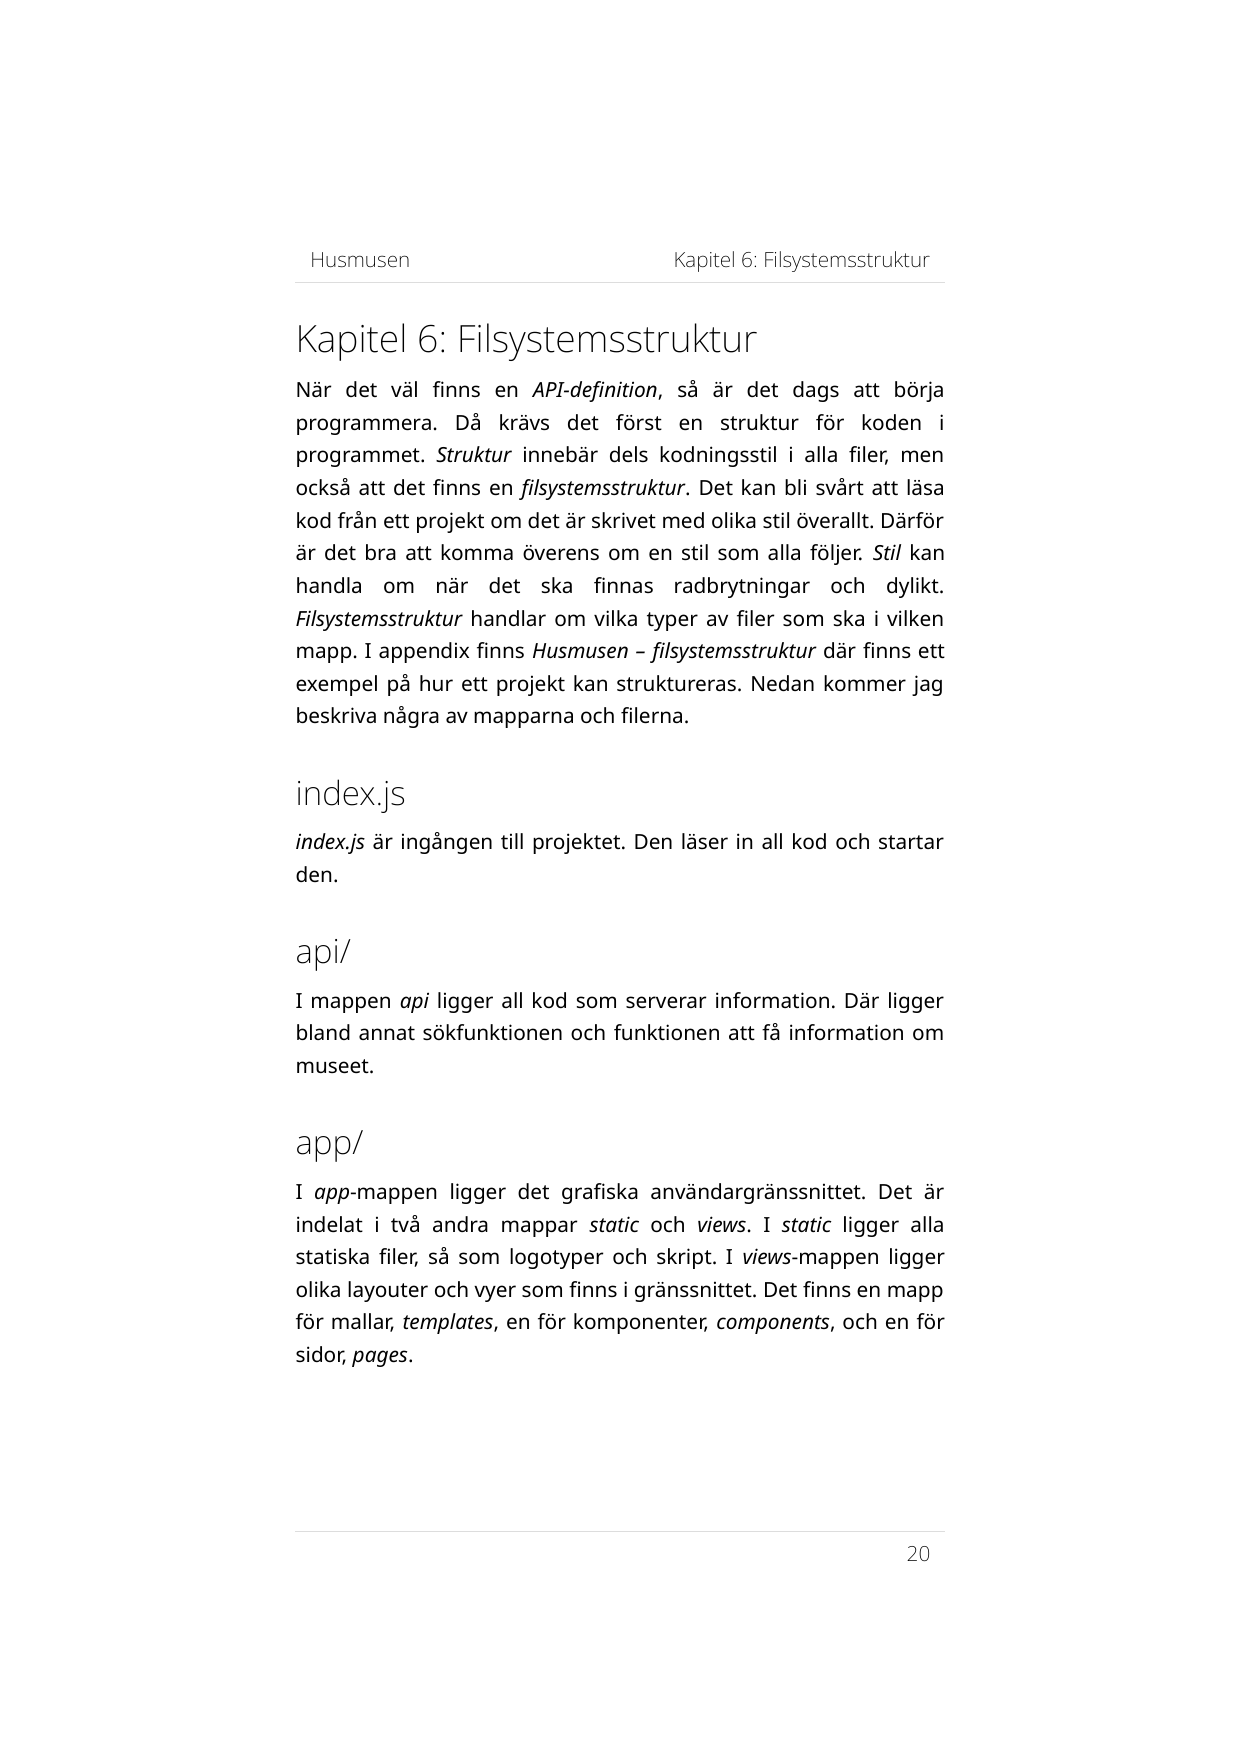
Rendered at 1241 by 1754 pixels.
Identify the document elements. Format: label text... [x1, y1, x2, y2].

text När det väl finns en API-definition, så är det dags att börja programmera. Då krävs det först en struktur för koden i programmet. Struktur innebär dels kodningsstil i alla filer, men också att det finns en filsystemsstruktur. Det kan bli svårt att läsa kod från ett projekt om det är skrivet med olika stil överallt. Därför är det bra att komma överens om en stil som alla följer. Stil kan handla om när det ska finnas radbrytningar och dylikt. Filsystemsstruktur handlar om vilka typer av filer som ska i vilken mapp. I appendix finns Husmusen – filsystemsstruktur där finns ett exempel på hur ett projekt kan struktureras. Nedan kommer jag beskriva några av mapparna och filerna. [295, 375, 945, 730]
subtitle Kapitel 6: Filsystemsstruktur [295, 312, 945, 363]
text index.js är ingången till projektet. Den läser in all kod och startar den. [295, 827, 945, 888]
subtitle index.js [295, 769, 945, 815]
text I app-mappen ligger det grafiska användargränssnittet. Det är indelat i två andra mappar static och views. I static ligger alla statiska filer, så som logotyper och skript. I views-mappen ligger olika layouter och vyer som finns i gränssnittet. Det finns en mapp för mallar, templates, en för komponenter, components, och en för sidor, pages. [295, 1177, 945, 1368]
text I mappen api ligger all kod som serverar information. Där ligger bland annat sökfunktionen och funktionen att få information om museet. [295, 986, 945, 1079]
subtitle app/ [295, 1119, 945, 1164]
subtitle api/ [295, 928, 945, 973]
